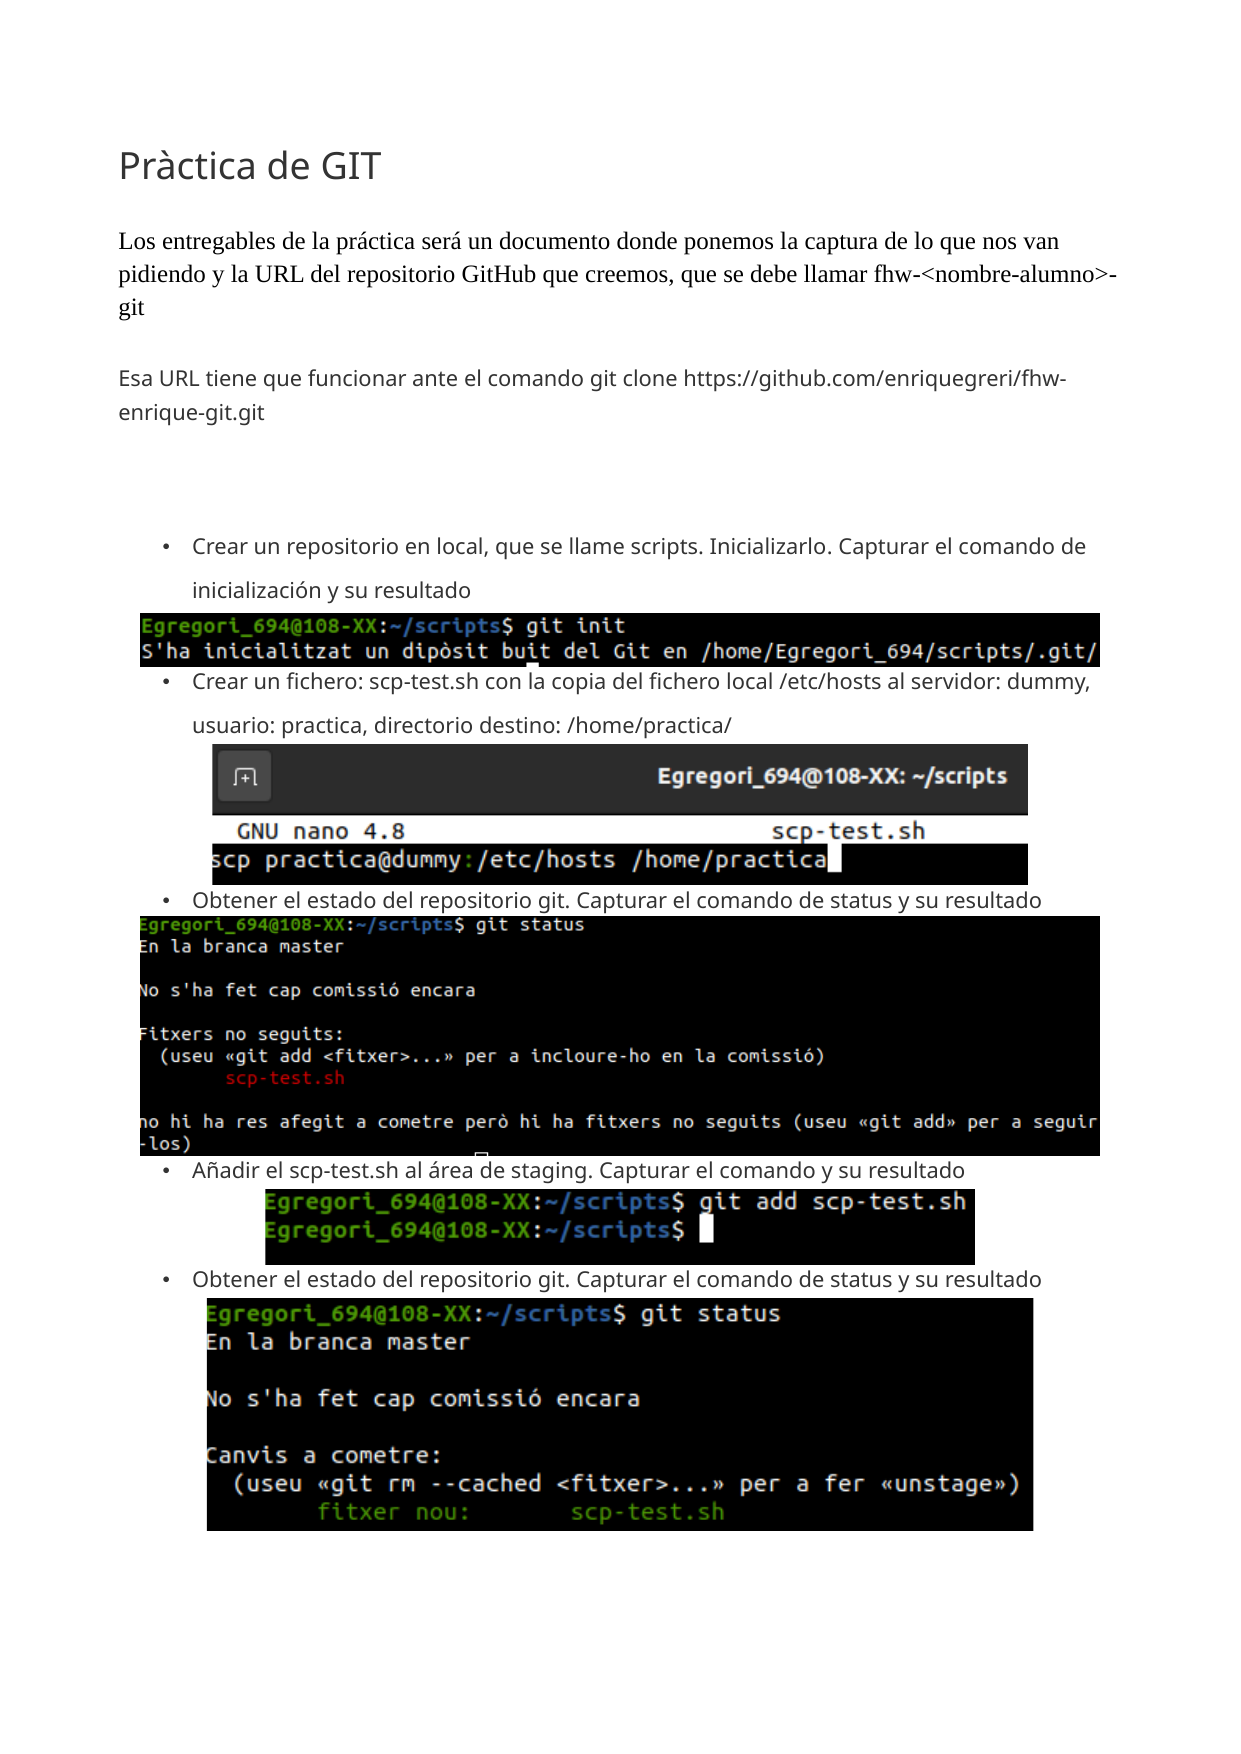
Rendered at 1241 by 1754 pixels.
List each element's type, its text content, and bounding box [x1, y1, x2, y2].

picture [140, 613, 1100, 667]
picture [265, 1189, 975, 1265]
list Añadir el scp-test.sh al área de staging. Capturar el comando y su resultado [162, 929, 1122, 1185]
subtitle Pràctica de GIT [118, 139, 1122, 190]
picture [206, 1298, 1034, 1531]
picture [140, 916, 1100, 1156]
list Crear un fichero: scp-test.sh con la copia del fichero local /etc/hosts al servidor: dummy, usuario: practica, directorio destino: /home/practica/ [162, 619, 1122, 740]
list Obtener el estado del repositorio git. Capturar el comando de status y su resultado [162, 754, 1122, 914]
text Los entregables de la práctica será un documento donde ponemos la captura de lo que nos van pidiendo y la URL del repositorio GitHub que creemos, que se debe llamar fhw-<nombre-alumno>-git [118, 226, 1122, 321]
list Crear un repositorio en local, que se llame scripts. Inicializarlo. Capturar el comando de inicialización y su resultado [162, 517, 1122, 604]
list Obtener el estado del repositorio git. Capturar el comando de status y su resultado [162, 1199, 1122, 1294]
picture [212, 744, 1028, 885]
text Esa URL tiene que funcionar ante el comando git clone https://github.com/enriquegreri/fhw-enrique-git.git [118, 363, 1122, 427]
